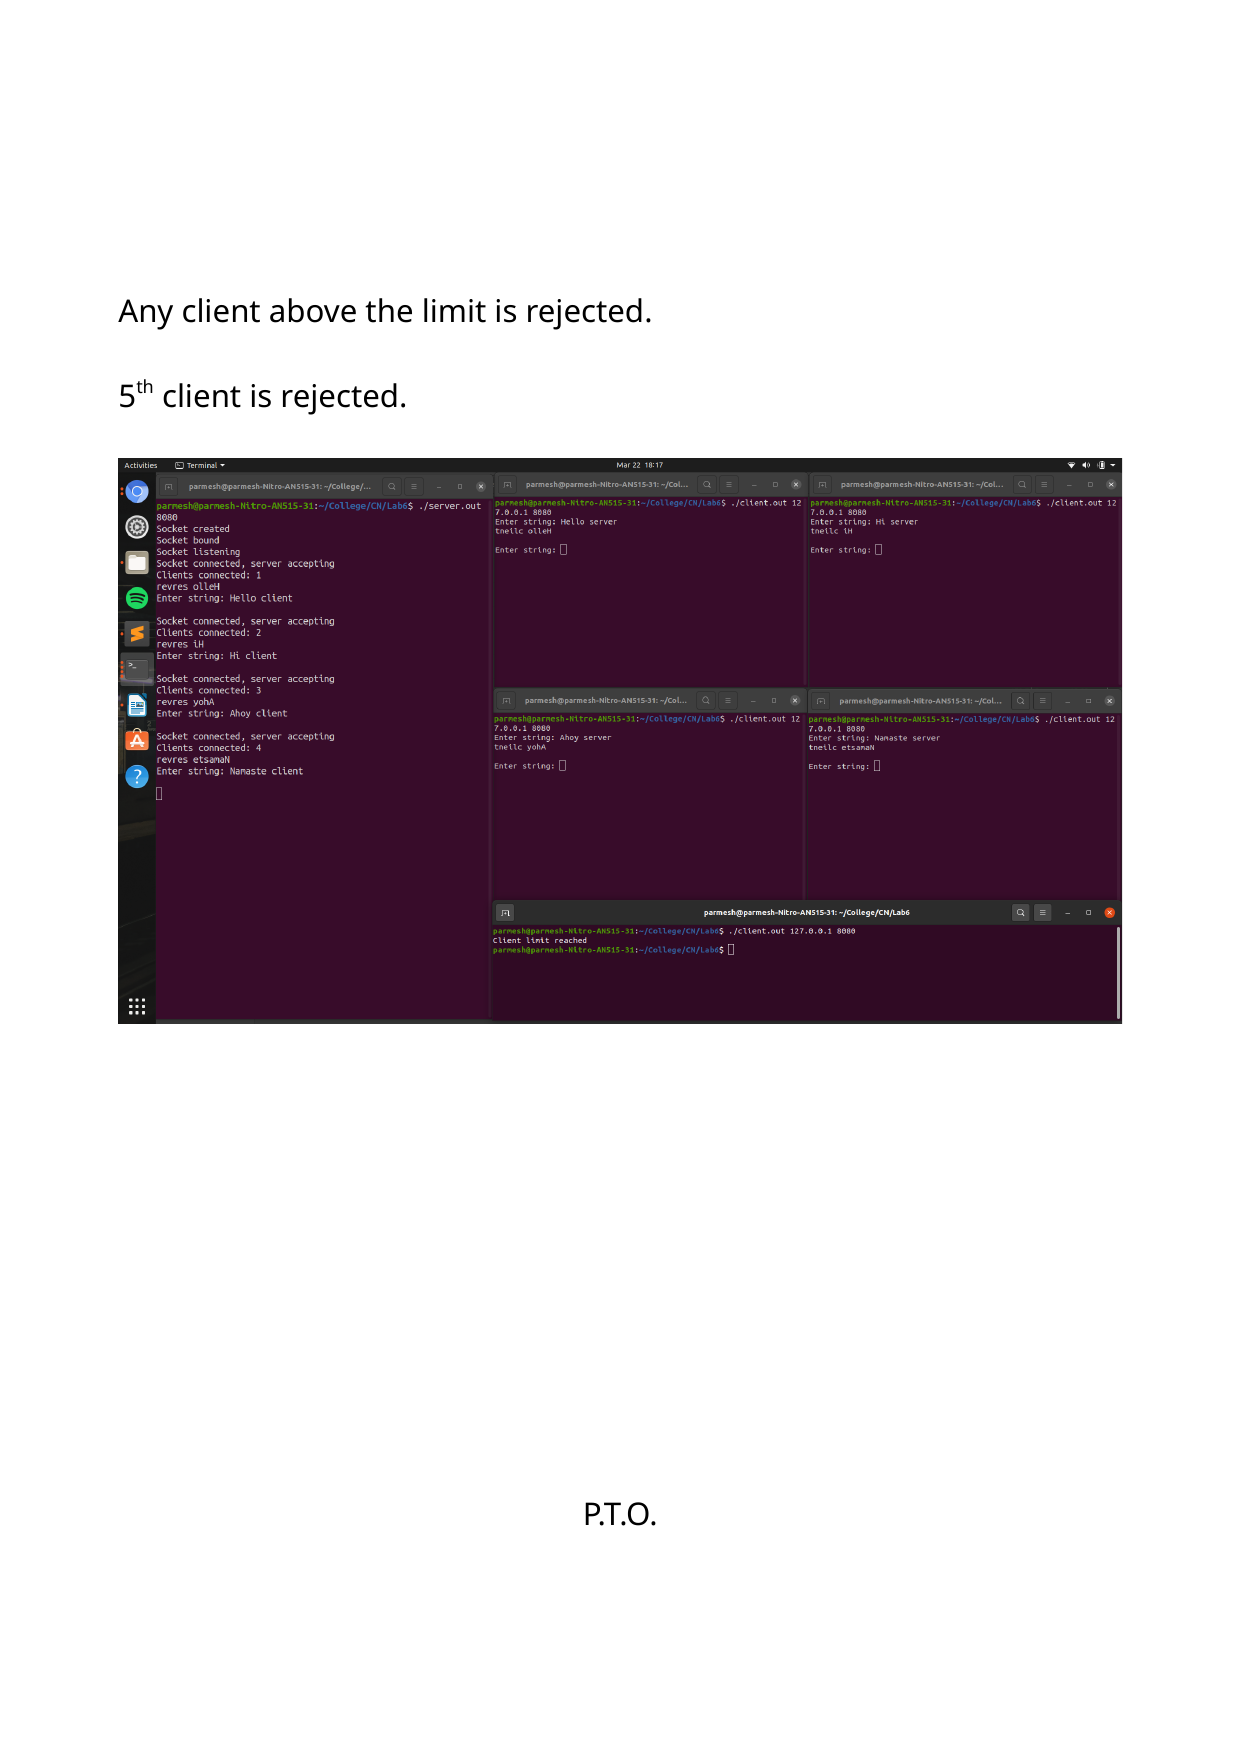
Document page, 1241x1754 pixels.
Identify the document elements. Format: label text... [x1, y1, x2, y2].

text 5th client is rejected. [118, 374, 1122, 416]
text Any client above the limit is rejected. [118, 288, 1122, 331]
picture [118, 458, 1123, 1024]
text P.T.O. [118, 1492, 1122, 1535]
